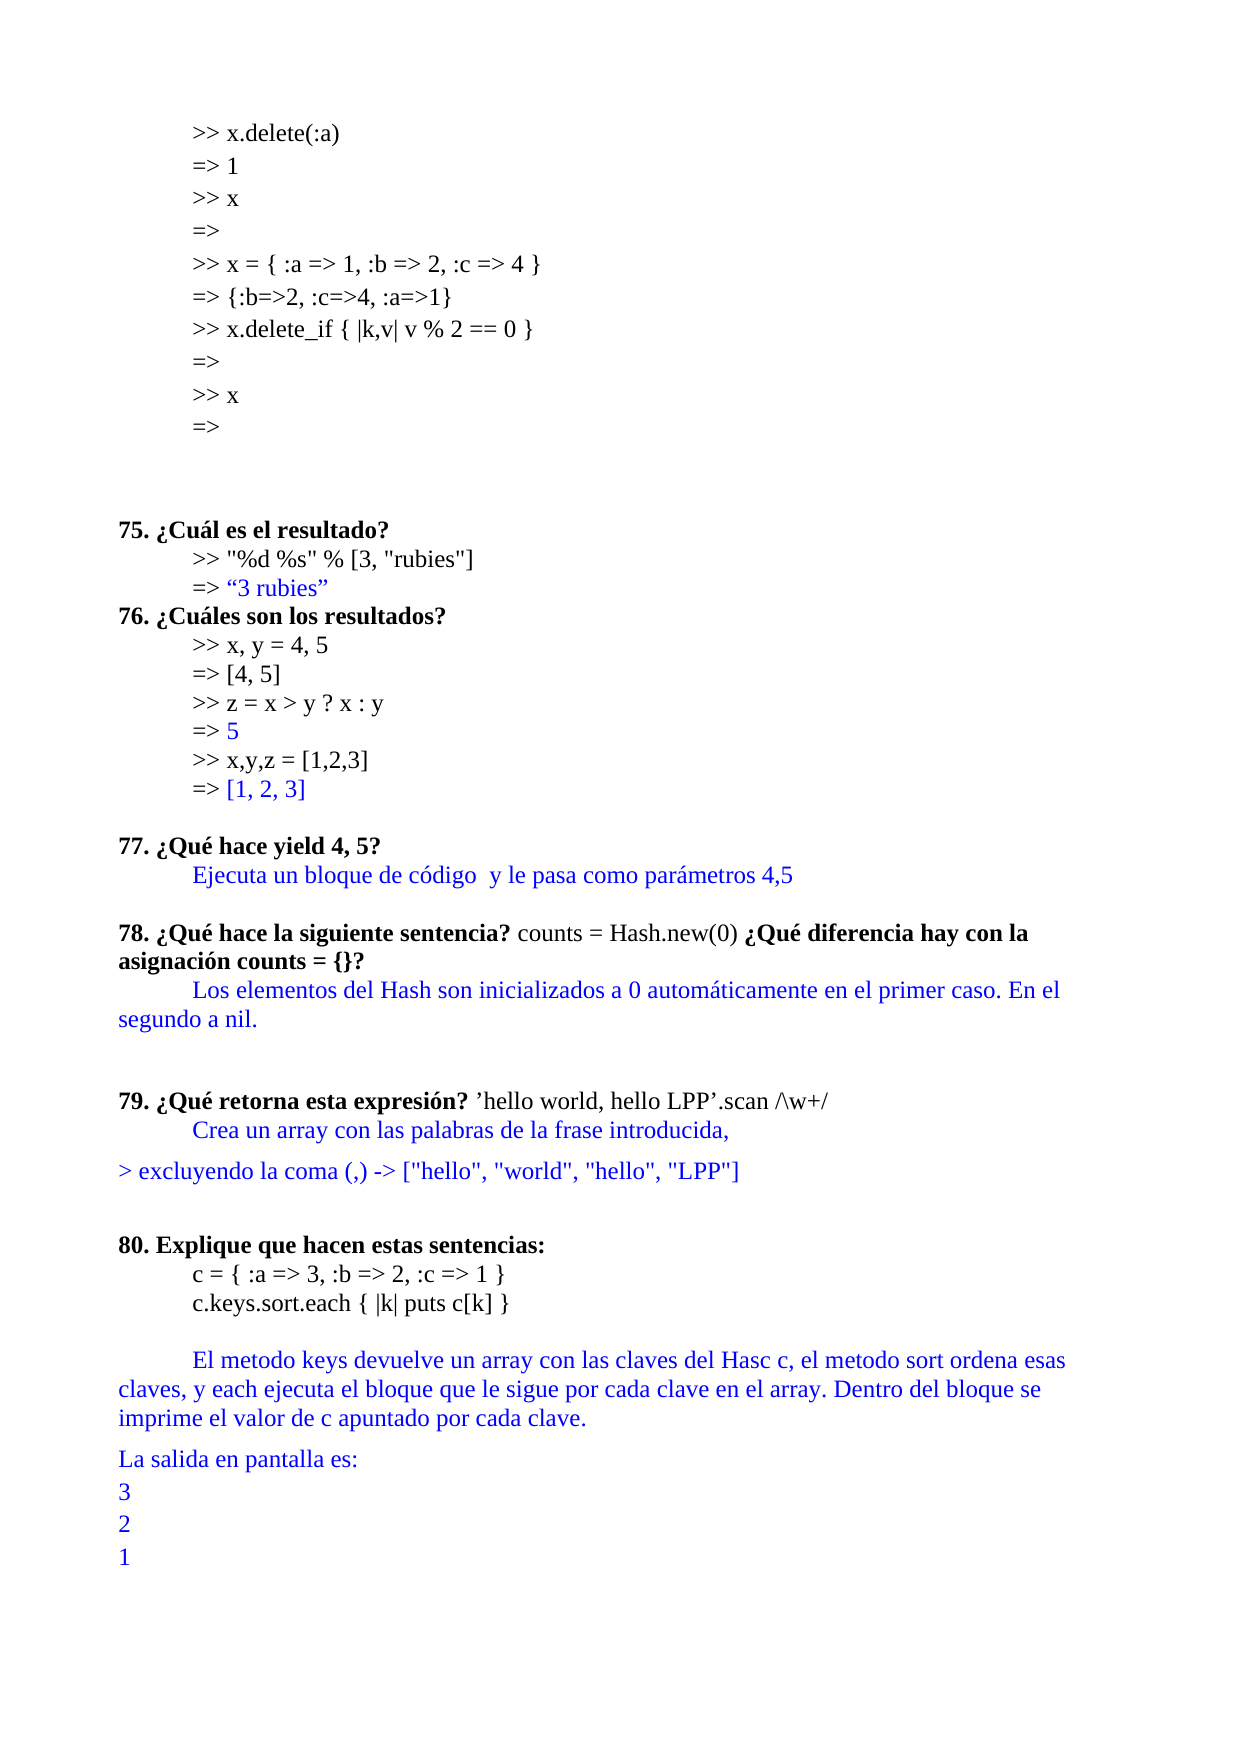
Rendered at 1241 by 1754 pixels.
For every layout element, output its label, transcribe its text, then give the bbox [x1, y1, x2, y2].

text > excluyendo la coma (,) -> ["hello", "world", "hello", "LPP"] [118, 1156, 1122, 1185]
text => [1, 2, 3] [118, 774, 1122, 803]
text 80. Explique que hacen estas sentencias: [118, 1230, 1122, 1259]
text >> x.delete(:a) [118, 118, 1122, 147]
text Crea un array con las palabras de la frase introducida, [118, 1115, 1122, 1144]
text El metodo keys devuelve un array con las claves del Hasc c, el metodo sort ordena esas claves, y each ejecuta el bloque que le sigue por cada clave en el array. Dentro del bloque se imprime el valor de c apuntado por cada clave. [118, 1345, 1122, 1432]
text c = { :a => 3, :b => 2, :c => 1 } [118, 1259, 1122, 1288]
text c.keys.sort.each { |k| puts c[k] } [118, 1288, 1122, 1317]
text 78. ¿Qué hace la siguiente sentencia? counts = Hash.new(0) ¿Qué diferencia hay con la asignación counts = {}? [118, 918, 1122, 975]
text >> x.delete_if { |k,v| v % 2 == 0 } [118, 314, 1122, 343]
text >> x, y = 4, 5 [118, 630, 1122, 659]
text Los elementos del Hash son inicializados a 0 automáticamente en el primer caso. En el segundo a nil. [118, 975, 1122, 1033]
text 75. ¿Cuál es el resultado? [118, 515, 1122, 544]
text 79. ¿Qué retorna esta expresión? ’hello world, hello LPP’.scan /\w+/ [118, 1086, 1122, 1115]
text 3 [118, 1477, 1122, 1506]
text 77. ¿Qué hace yield 4, 5? [118, 831, 1122, 860]
text 1 [118, 1542, 1122, 1571]
text >> x [118, 183, 1122, 212]
text => [4, 5] [118, 659, 1122, 688]
text >> "%d %s" % [3, "rubies"] [118, 544, 1122, 573]
text => [118, 216, 1122, 245]
text La salida en pantalla es: [118, 1444, 1122, 1473]
text => {:b=>2, :c=>4, :a=>1} [118, 282, 1122, 310]
text >> x,y,z = [1,2,3] [118, 745, 1122, 774]
text => [118, 347, 1122, 376]
text >> x = { :a => 1, :b => 2, :c => 4 } [118, 249, 1122, 278]
text => [118, 412, 1122, 441]
text 2 [118, 1509, 1122, 1538]
text >> z = x > y ? x : y [118, 688, 1122, 716]
text 76. ¿Cuáles son los resultados? [118, 601, 1122, 630]
text Ejecuta un bloque de código y le pasa como parámetros 4,5 [118, 860, 1122, 889]
text => 5 [118, 716, 1122, 745]
text => 1 [118, 151, 1122, 179]
text >> x [118, 380, 1122, 408]
text => “3 rubies” [118, 573, 1122, 601]
